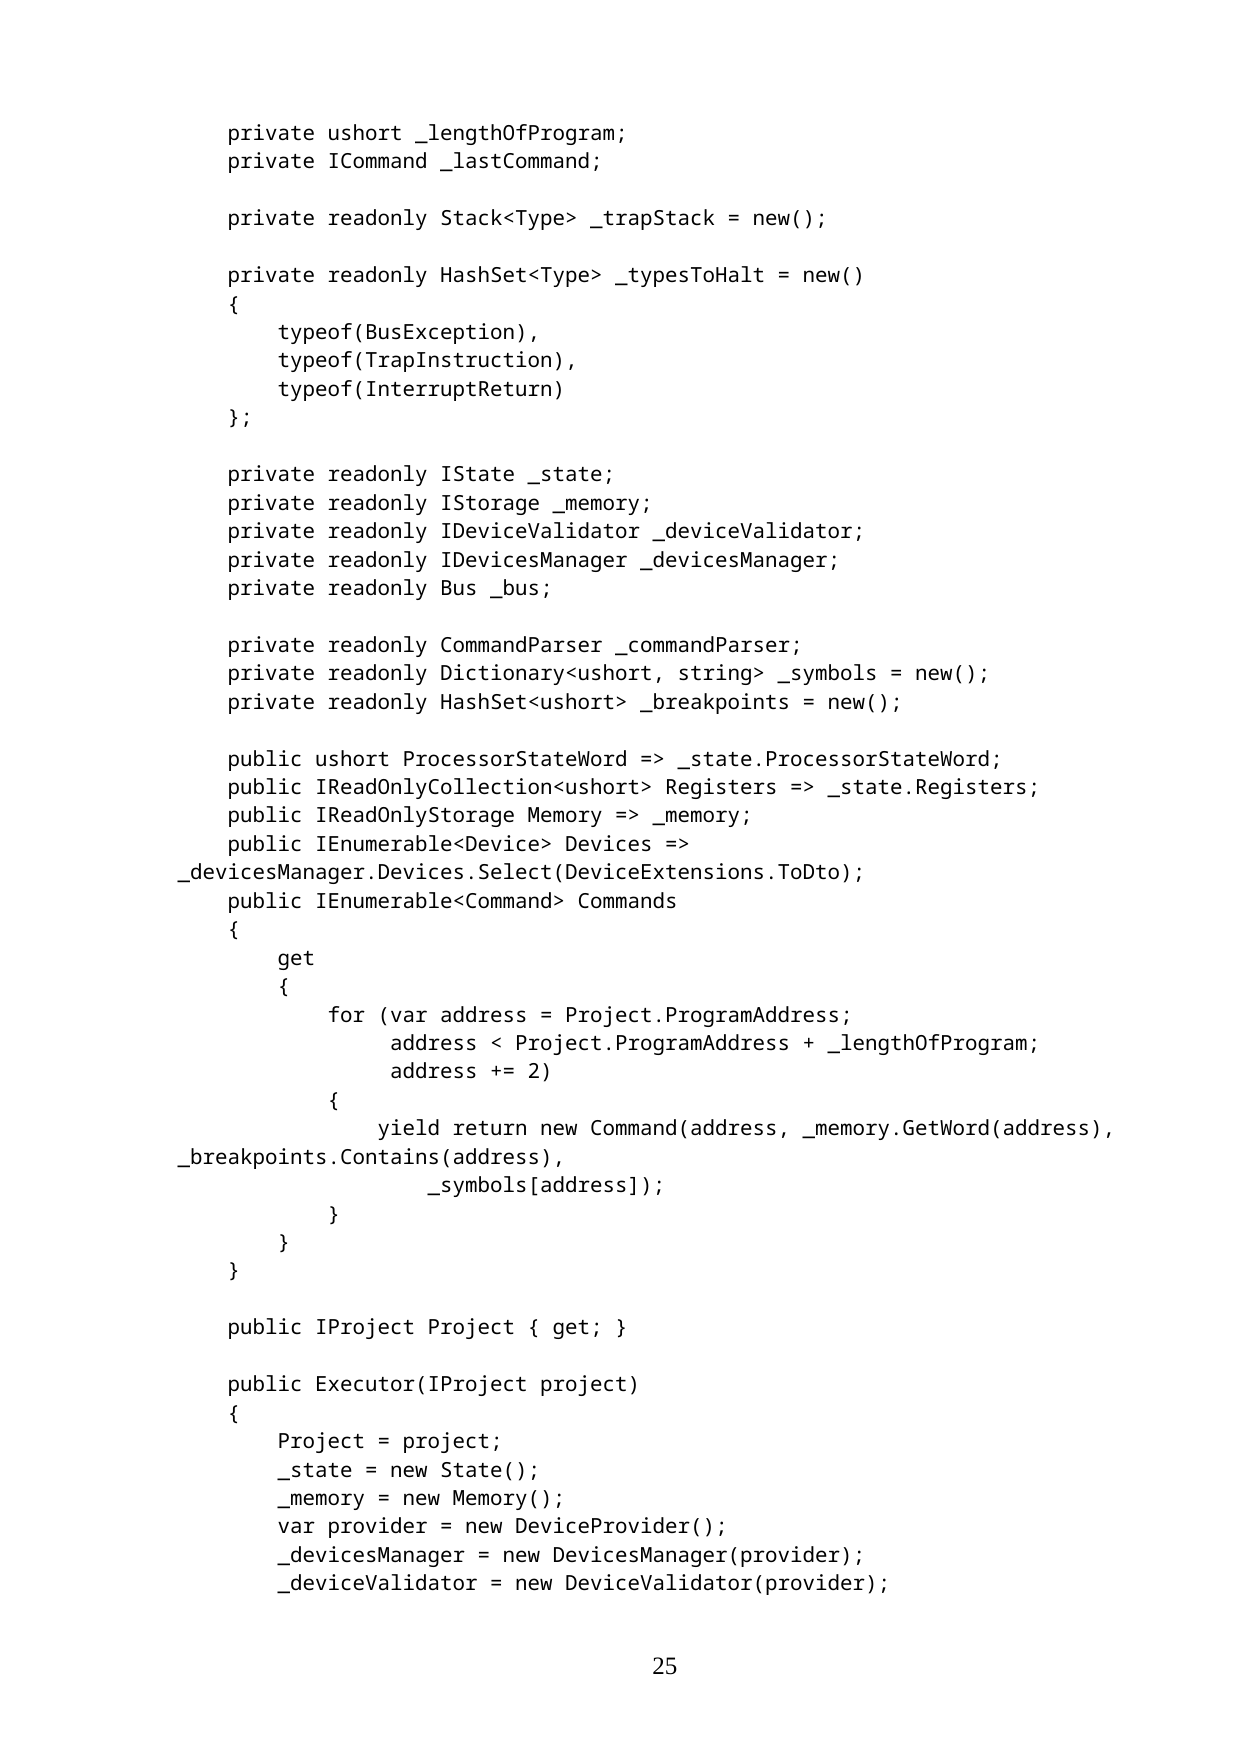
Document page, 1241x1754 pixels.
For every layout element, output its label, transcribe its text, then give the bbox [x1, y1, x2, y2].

table_header private ushort _lengthOfProgram; private ICommand _lastCommand; private readonly Stack<Type> _trapStack = new(); private readonly HashSet<Type> _typesToHalt = new() { typeof(BusException), typeof(TrapInstruction), typeof(InterruptReturn) }; private readonly IState _state; private readonly IStorage _memory; private readonly IDeviceValidator _deviceValidator; private readonly IDevicesManager _devicesManager; private readonly Bus _bus; private readonly CommandParser _commandParser; private readonly Dictionary<ushort, string> _symbols = new(); private readonly HashSet<ushort> _breakpoints = new(); public ushort ProcessorStateWord => _state.ProcessorStateWord; public IReadOnlyCollection<ushort> Registers => _state.Registers; public IReadOnlyStorage Memory => _memory; public IEnumerable<Device> Devices => _devicesManager.Devices.Select(DeviceExtensions.ToDto); public IEnumerable<Command> Commands { get { for (var address = Project.ProgramAddress; address < Project.ProgramAddress + _lengthOfProgram; address += 2) { yield return new Command(address, _memory.GetWord(address), _breakpoints.Contains(address), _symbols[address]); } } } public IProject Project { get; } public Executor(IProject project) { Project = project; _state = new State(); _memory = new Memory(); var provider = new DeviceProvider(); _devicesManager = new DevicesManager(provider); _deviceValidator = new DeviceValidator(provider); [177, 118, 1152, 1597]
